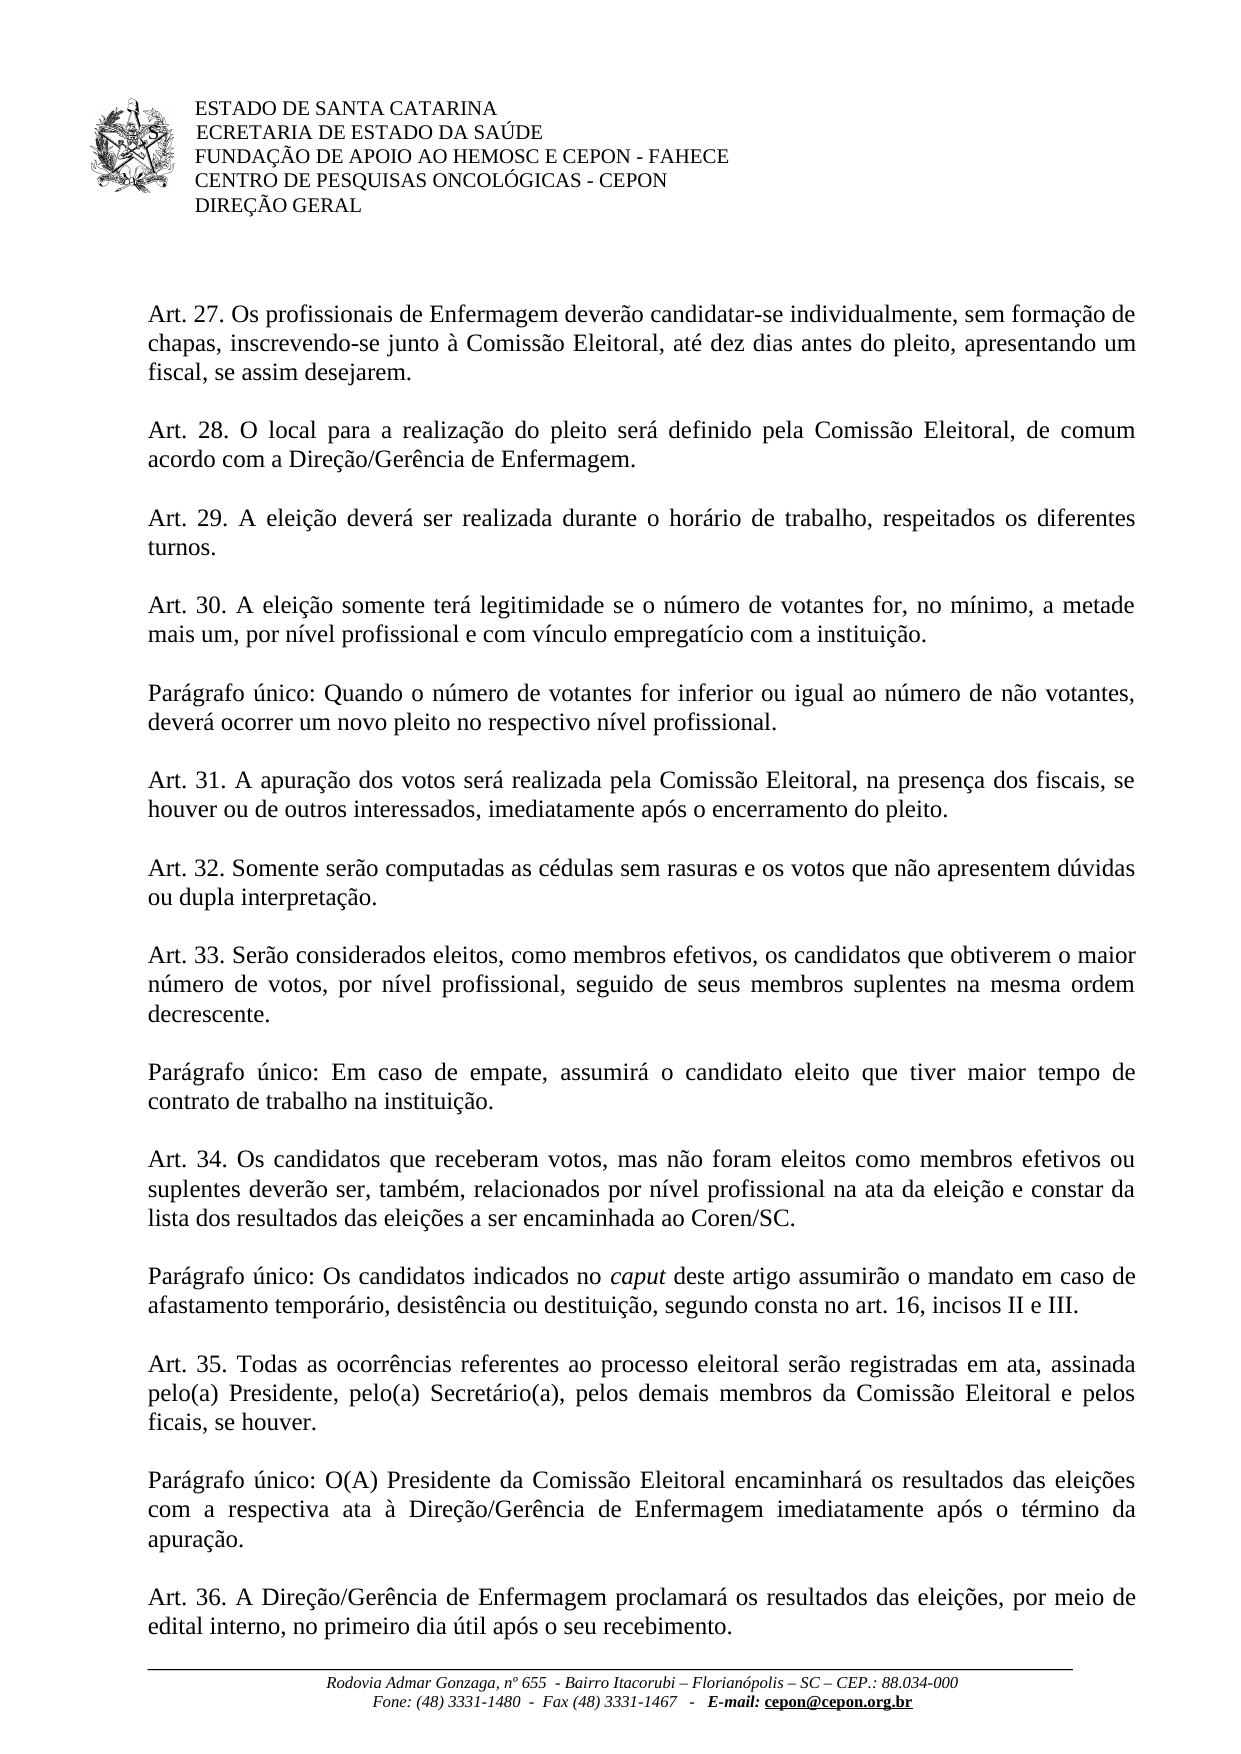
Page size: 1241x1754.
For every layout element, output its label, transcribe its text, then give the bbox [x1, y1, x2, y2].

text Art. 35. Todas as ocorrências referentes ao processo eleitoral serão registradas em ata, assinada pelo(a) Presidente, pelo(a) Secretário(a), pelos demais membros da Comissão Eleitoral e pelos ficais, se houver. [148, 1348, 1137, 1436]
text Art. 30. A eleição somente terá legitimidade se o número de votantes for, no mínimo, a metade mais um, por nível profissional e com vínculo empregatício com a instituição. [148, 590, 1137, 648]
text Art. 27. Os profissionais de Enfermagem deverão candidatar-se individualmente, sem formação de chapas, inscrevendo-se junto à Comissão Eleitoral, até dez dias antes do pleito, apresentando um fiscal, se assim desejarem. [148, 298, 1137, 386]
text Parágrafo único: O(A) Presidente da Comissão Eleitoral encaminhará os resultados das eleições com a respectiva ata à Direção/Gerência de Enfermagem imediatamente após o término da apuração. [148, 1465, 1137, 1552]
text Art. 33. Serão considerados eleitos, como membros efetivos, os candidatos que obtiverem o maior número de votos, por nível profissional, seguido de seus membros suplentes na mesma ordem decrescente. [148, 940, 1137, 1027]
text Art. 31. A apuração dos votos será realizada pela Comissão Eleitoral, na presença dos fiscais, se houver ou de outros interessados, imediatamente após o encerramento do pleito. [148, 765, 1137, 823]
picture [89, 98, 175, 193]
text Art. 29. A eleição deverá ser realizada durante o horário de trabalho, respeitados os diferentes turnos. [148, 502, 1137, 561]
text Art. 36. A Direção/Gerência de Enfermagem proclamará os resultados das eleições, por meio de edital interno, no primeiro dia útil após o seu recebimento. [148, 1582, 1137, 1640]
text Parágrafo único: Os candidatos indicados no caput deste artigo assumirão o mandato em caso de afastamento temporário, desistência ou destituição, segundo consta no art. 16, incisos II e III. [148, 1261, 1137, 1319]
text Parágrafo único: Quando o número de votantes for inferior ou igual ao número de não votantes, deverá ocorrer um novo pleito no respectivo nível profissional. [148, 677, 1137, 736]
text Art. 28. O local para a realização do pleito será definido pela Comissão Eleitoral, de comum acordo com a Direção/Gerência de Enfermagem. [148, 415, 1137, 473]
text Parágrafo único: Em caso de empate, assumirá o candidato eleito que tiver maior tempo de contrato de trabalho na instituição. [148, 1057, 1137, 1115]
text Art. 34. Os candidatos que receberam votos, mas não foram eleitos como membros efetivos ou suplentes deverão ser, também, relacionados por nível profissional na ata da eleição e constar da lista dos resultados das eleições a ser encaminhada ao Coren/SC. [148, 1144, 1137, 1232]
text Art. 32. Somente serão computadas as cédulas sem rasuras e os votos que não apresentem dúvidas ou dupla interpretação. [148, 852, 1137, 911]
